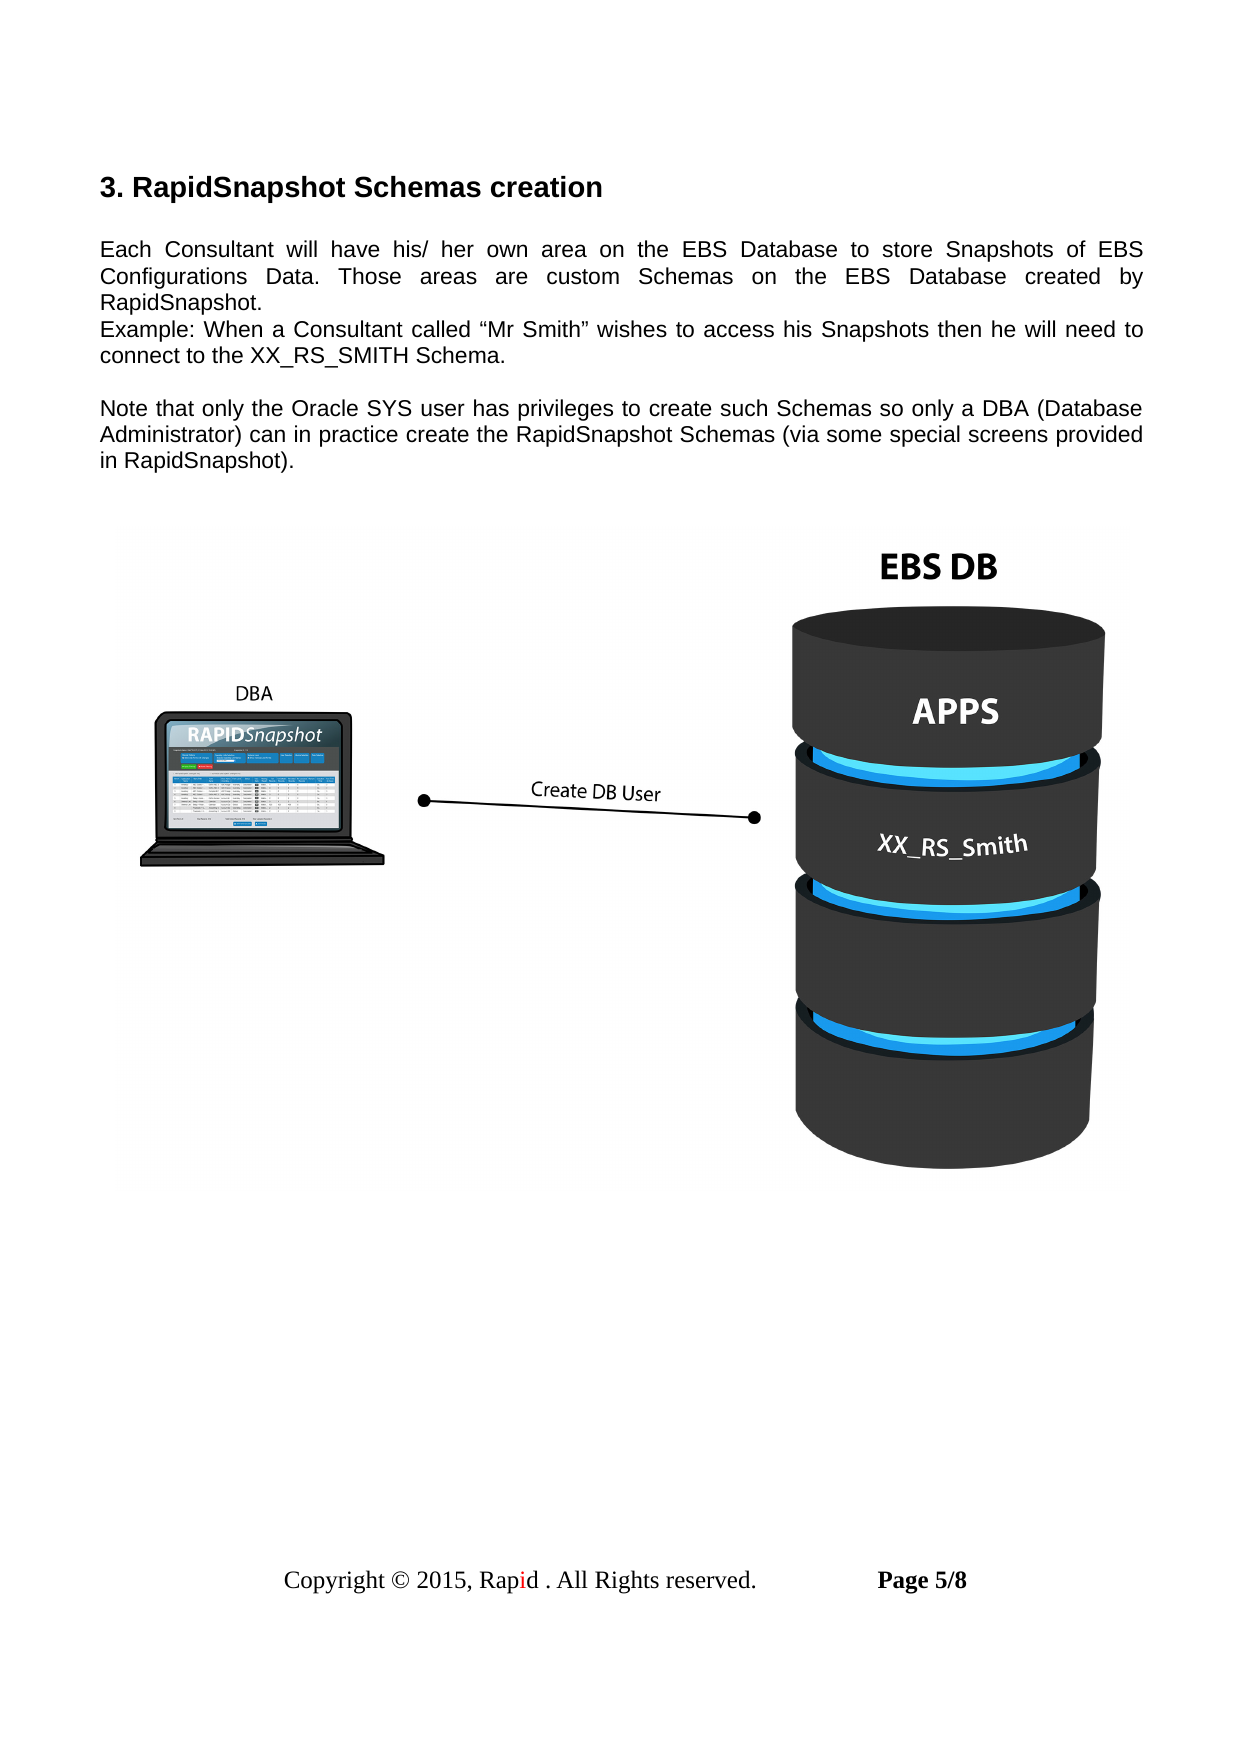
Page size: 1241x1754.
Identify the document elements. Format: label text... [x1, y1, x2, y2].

text Each Consultant will have his/ her own area on the EBS Database to store Snapshots of EBS Configurations Data. Those areas are custom Schemas on the EBS Database created by RapidSnapshot. [99, 236, 1144, 316]
text Note that only the Oracle SYS user has privileges to create such Schemas so only a DBA (Database Administrator) can in practice create the RapidSnapshot Schemas (via some special screens provided in RapidSnapshot). [99, 394, 1144, 474]
picture [114, 526, 1130, 1191]
subtitle 3. RapidSnapshot Schemas creation [99, 170, 1144, 204]
text Example: When a Consultant called “Mr Smith” wishes to access his Snapshots then he will need to connect to the XX_RS_SMITH Schema. [99, 316, 1144, 368]
